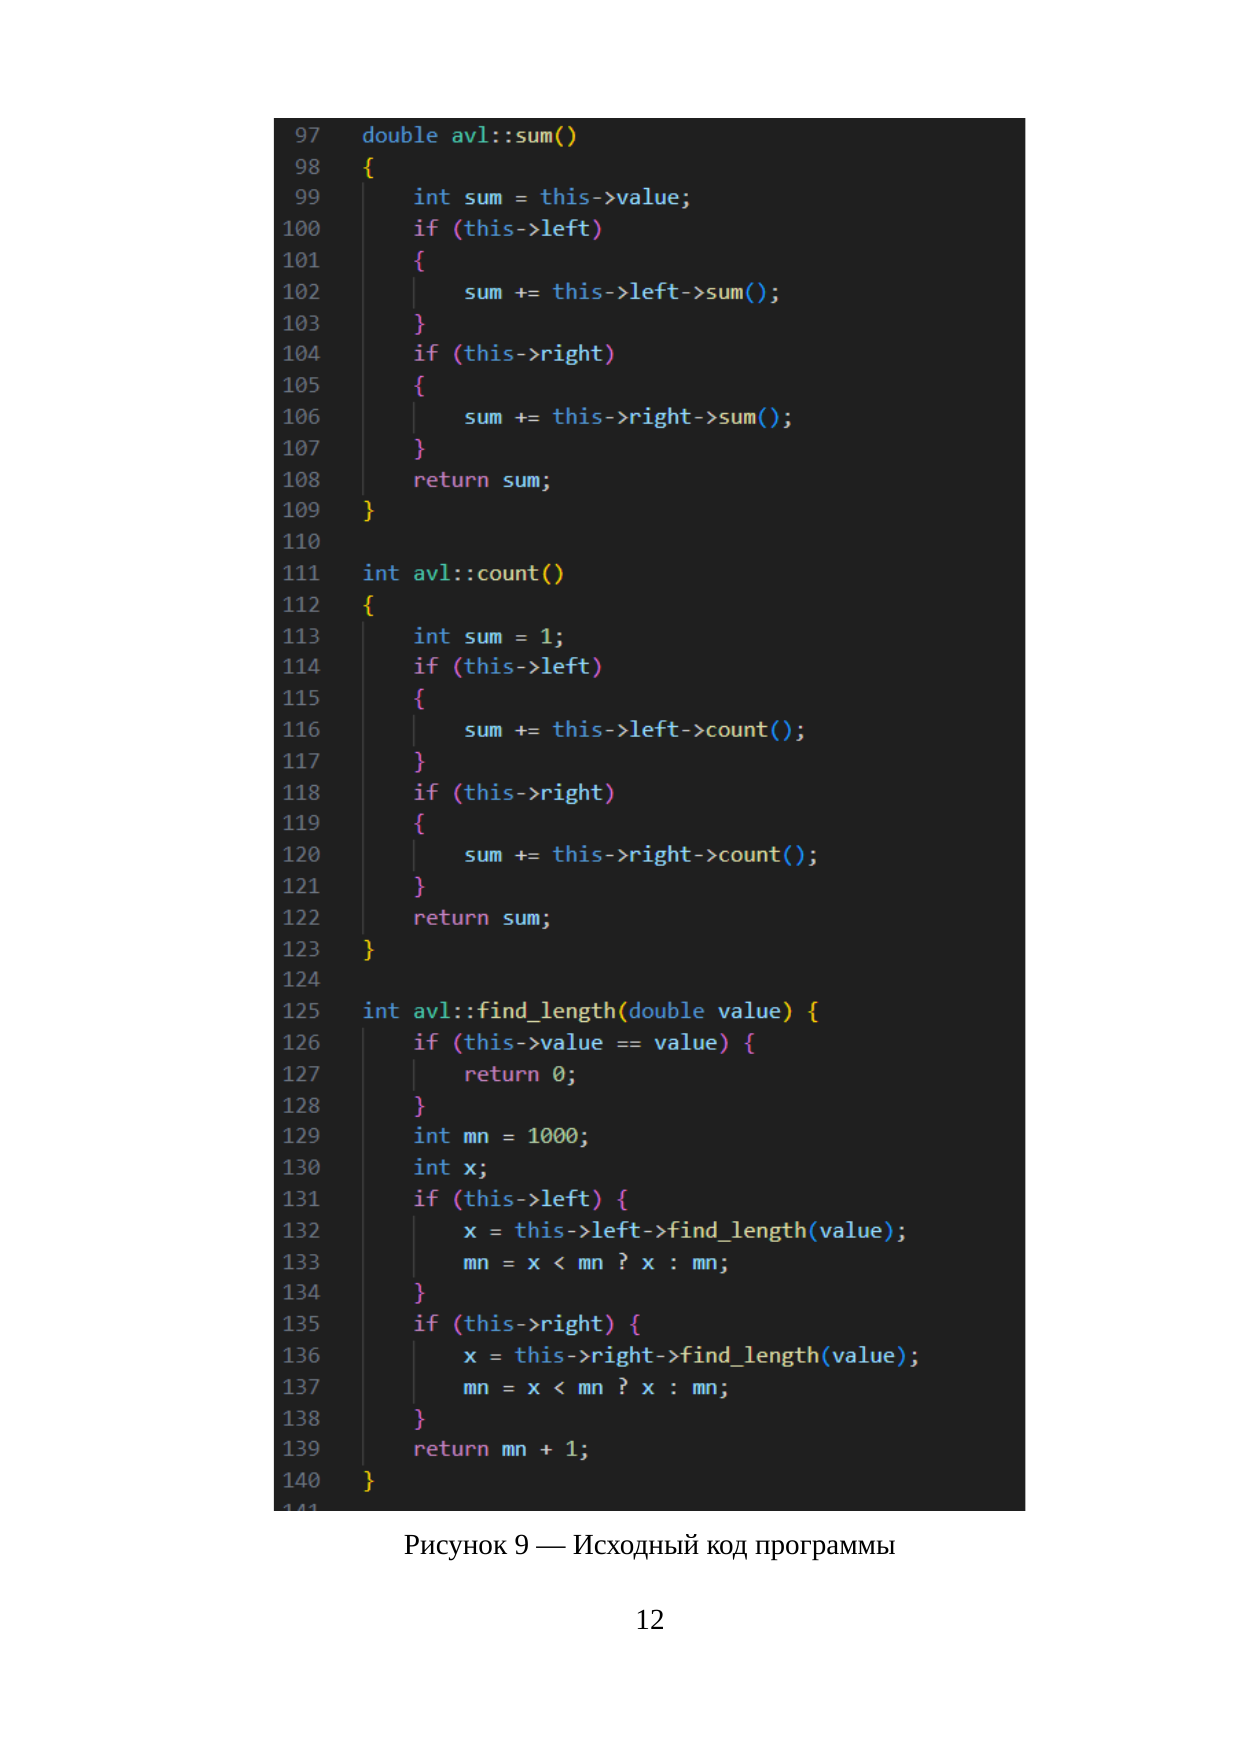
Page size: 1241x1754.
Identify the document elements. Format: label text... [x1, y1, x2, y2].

picture [273, 118, 1026, 1511]
text Рисунок 9 — Исходный код программы [148, 118, 1152, 1560]
